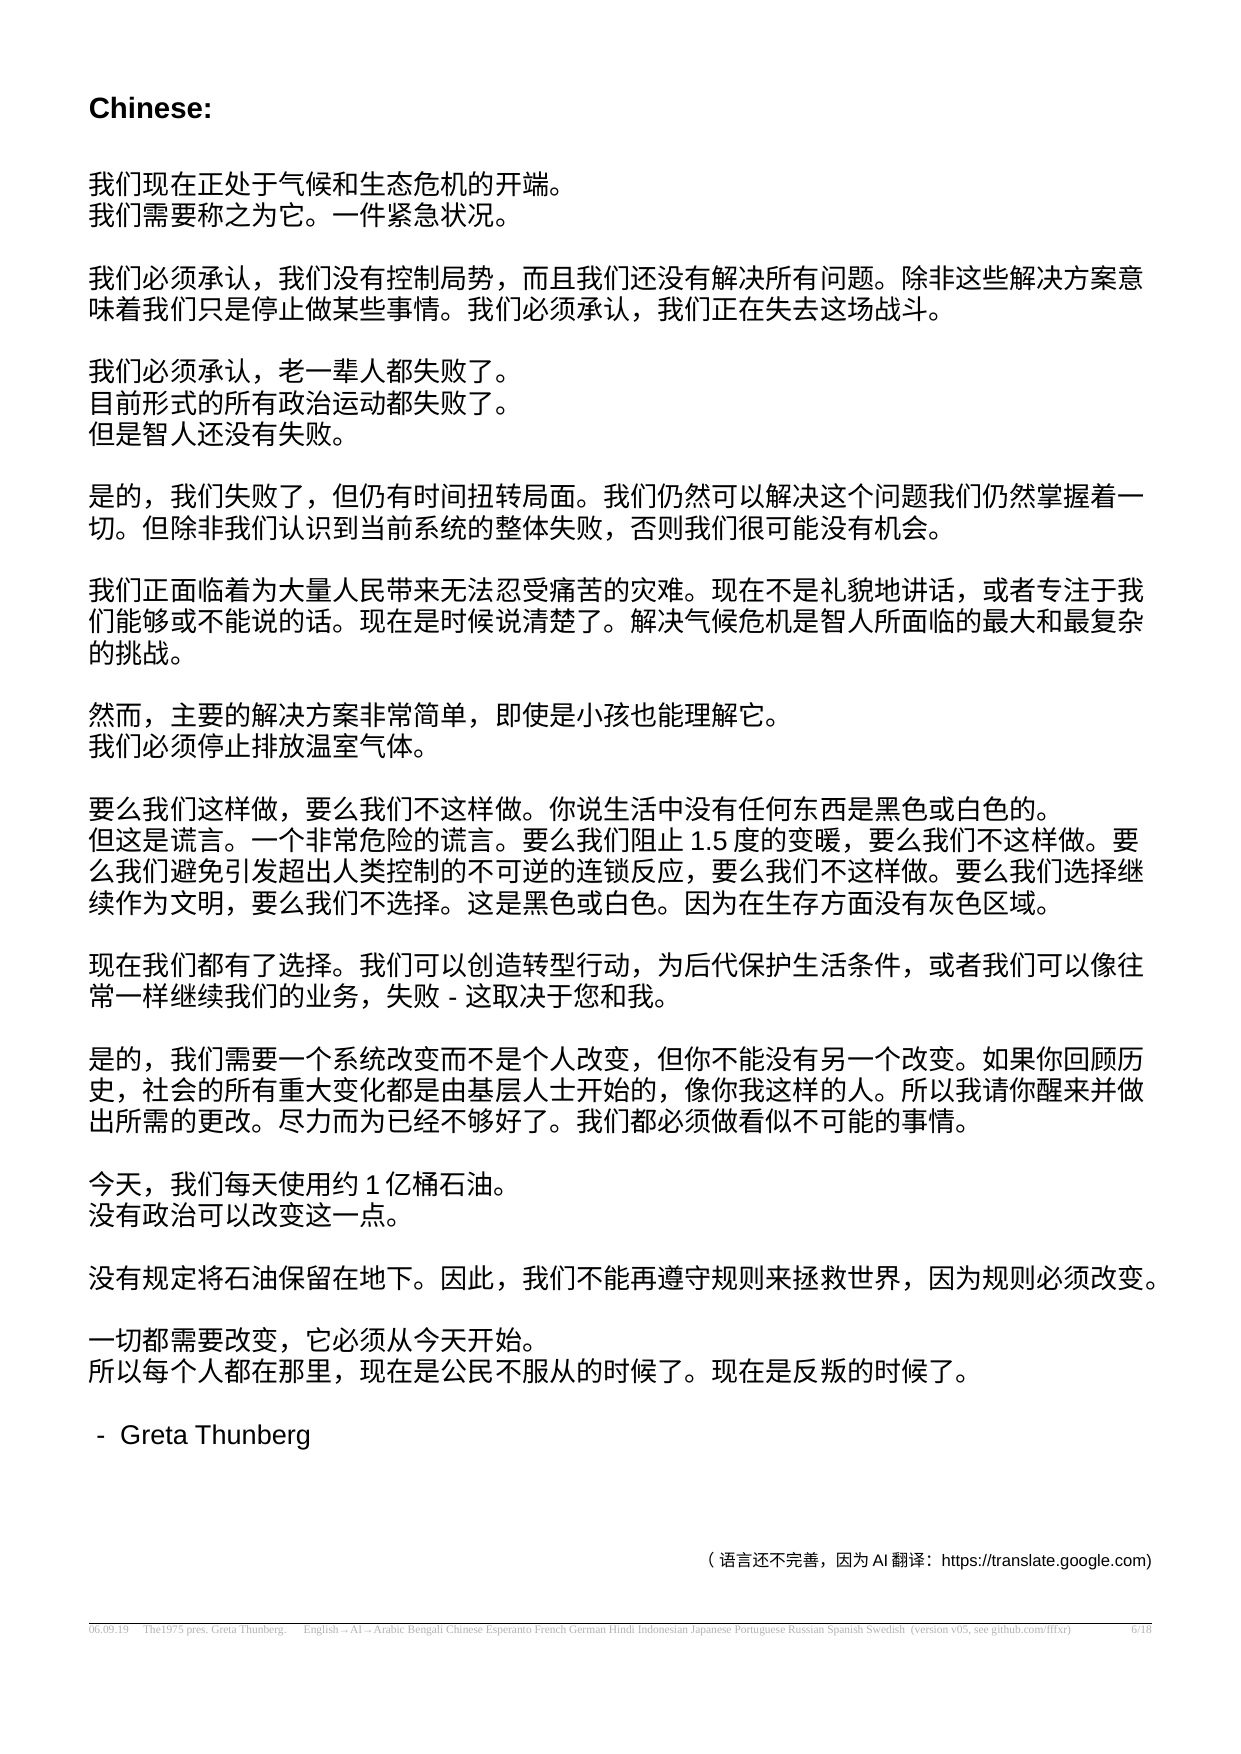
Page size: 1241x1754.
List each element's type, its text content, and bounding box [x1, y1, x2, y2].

text 我们正面临着为大量人民带来无法忍受痛苦的灾难。现在不是礼貌地讲话，或者专注于我们能够或不能说的话。现在是时候说清楚了。解决气候危机是智人所面临的最大和最复杂的挑战。 [88, 575, 1152, 669]
text 所以每个人都在那里，现在是公民不服从的时候了。现在是反叛的时候了。 [88, 1356, 1152, 1388]
text 一切都需要改变，它必须从今天开始。 [88, 1325, 1152, 1356]
text 但这是谎言。一个非常危险的谎言。要么我们阻止1.5度的变暖，要么我们不这样做。要么我们避免引发超出人类控制的不可逆的连锁反应，要么我们不这样做。要么我们选择继续作为文明，要么我们不选择。这是黑色或白色。因为在生存方面没有灰色区域。 [88, 825, 1152, 919]
subtitle Chinese: [88, 91, 1152, 125]
text （ 语言还不完善，因为AI翻译：https://translate.google.com) [88, 1551, 1152, 1570]
text 目前形式的所有政治运动都失败了。 [88, 388, 1152, 419]
text 是的，我们需要一个系统改变而不是个人改变，但你不能没有另一个改变。如果你回顾历史，社会的所有重大变化都是由基层人士开始的，像你我这样的人。所以我请你醒来并做出所需的更改。尽力而为已经不够好了。我们都必须做看似不可能的事情。 [88, 1044, 1152, 1138]
text 我们必须承认，老一辈人都失败了。 [88, 356, 1152, 388]
text 没有规定将石油保留在地下。因此，我们不能再遵守规则来拯救世界，因为规则必须改变。 [88, 1263, 1152, 1294]
text 没有政治可以改变这一点。 [88, 1200, 1152, 1231]
text 今天，我们每天使用约1亿桶石油。 [88, 1169, 1152, 1200]
text 现在我们都有了选择。我们可以创造转型行动，为后代保护生活条件，或者我们可以像往常一样继续我们的业务，失败 - 这取决于您和我。 [88, 950, 1152, 1013]
text 是的，我们失败了，但仍有时间扭转局面。我们仍然可以解决这个问题我们仍然掌握着一切。但除非我们认识到当前系统的整体失败，否则我们很可能没有机会。 [88, 481, 1152, 544]
text 然而，主要的解决方案非常简单，即使是小孩也能理解它。 [88, 700, 1152, 731]
text 要么我们这样做，要么我们不这样做。你说生活中没有任何东西是黑色或白色的。 [88, 794, 1152, 825]
text - Greta Thunberg [88, 1419, 1152, 1450]
text 我们必须承认，我们没有控制局势，而且我们还没有解决所有问题。除非这些解决方案意味着我们只是停止做某些事情。我们必须承认，我们正在失去这场战斗。 [88, 263, 1152, 325]
text 我们必须停止排放温室气体。 [88, 731, 1152, 763]
text 但是智人还没有失败。 [88, 419, 1152, 450]
text 我们现在正处于气候和生态危机的开端。 [88, 169, 1152, 200]
text 我们需要称之为它。一件紧急状况。 [88, 200, 1152, 231]
